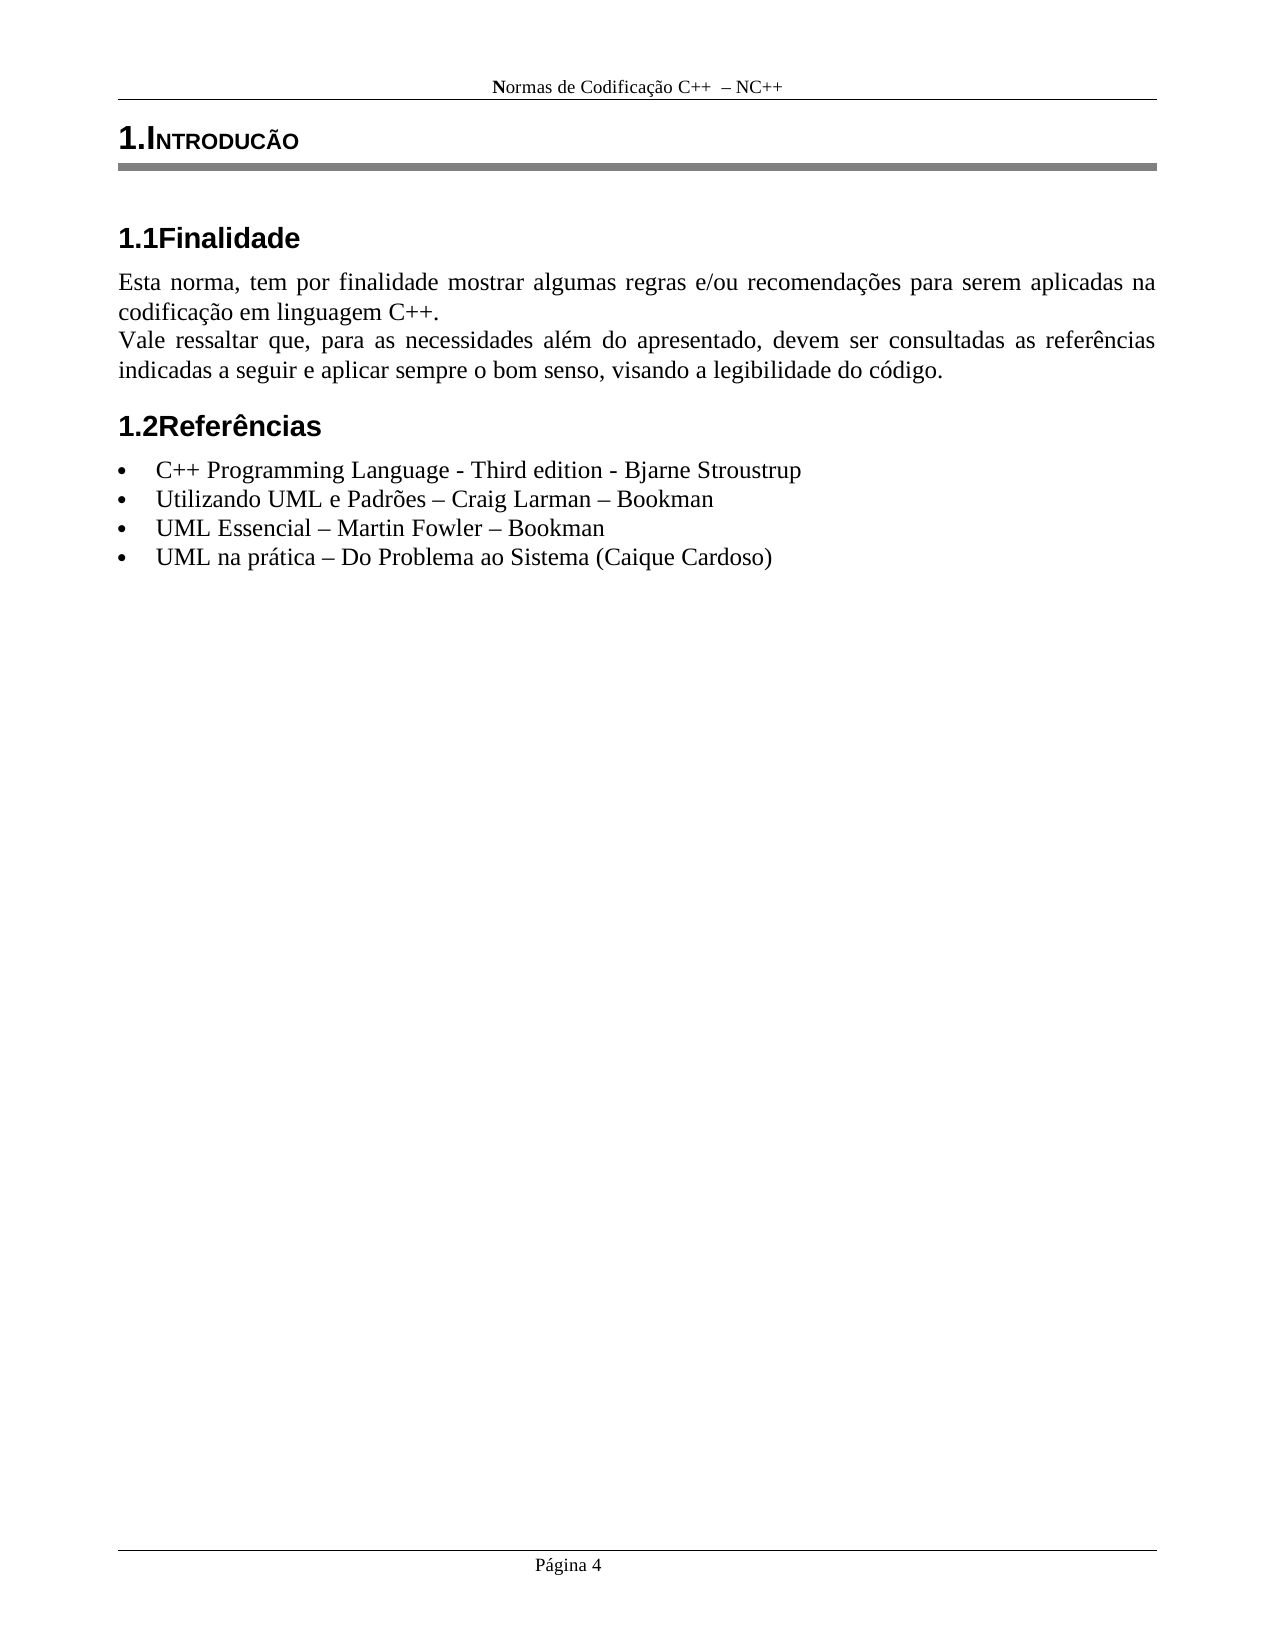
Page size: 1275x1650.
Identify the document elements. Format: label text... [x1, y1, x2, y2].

list UML Essencial – Martin Fowler – Bookman [118, 513, 1157, 542]
subtitle Referências [118, 408, 1157, 442]
text Vale ressaltar que, para as necessidades além do apresentado, devem ser consultadas as referências indicadas a seguir e aplicar sempre o bom senso, visando a legibilidade do código. [118, 325, 1157, 383]
list C++ Programming Language - Third edition - Bjarne Stroustrup [118, 454, 1157, 484]
text Esta norma, tem por finalidade mostrar algumas regras e/ou recomendações para serem aplicadas na codificação em linguagem C++. [118, 267, 1157, 325]
list Utilizando UML e Padrões – Craig Larman – Bookman [118, 484, 1157, 513]
subtitle Finalidade [118, 221, 1157, 255]
list UML na prática – Do Problema ao Sistema (Caique Cardoso) [118, 542, 1157, 571]
subtitle Introducão [118, 118, 1157, 163]
